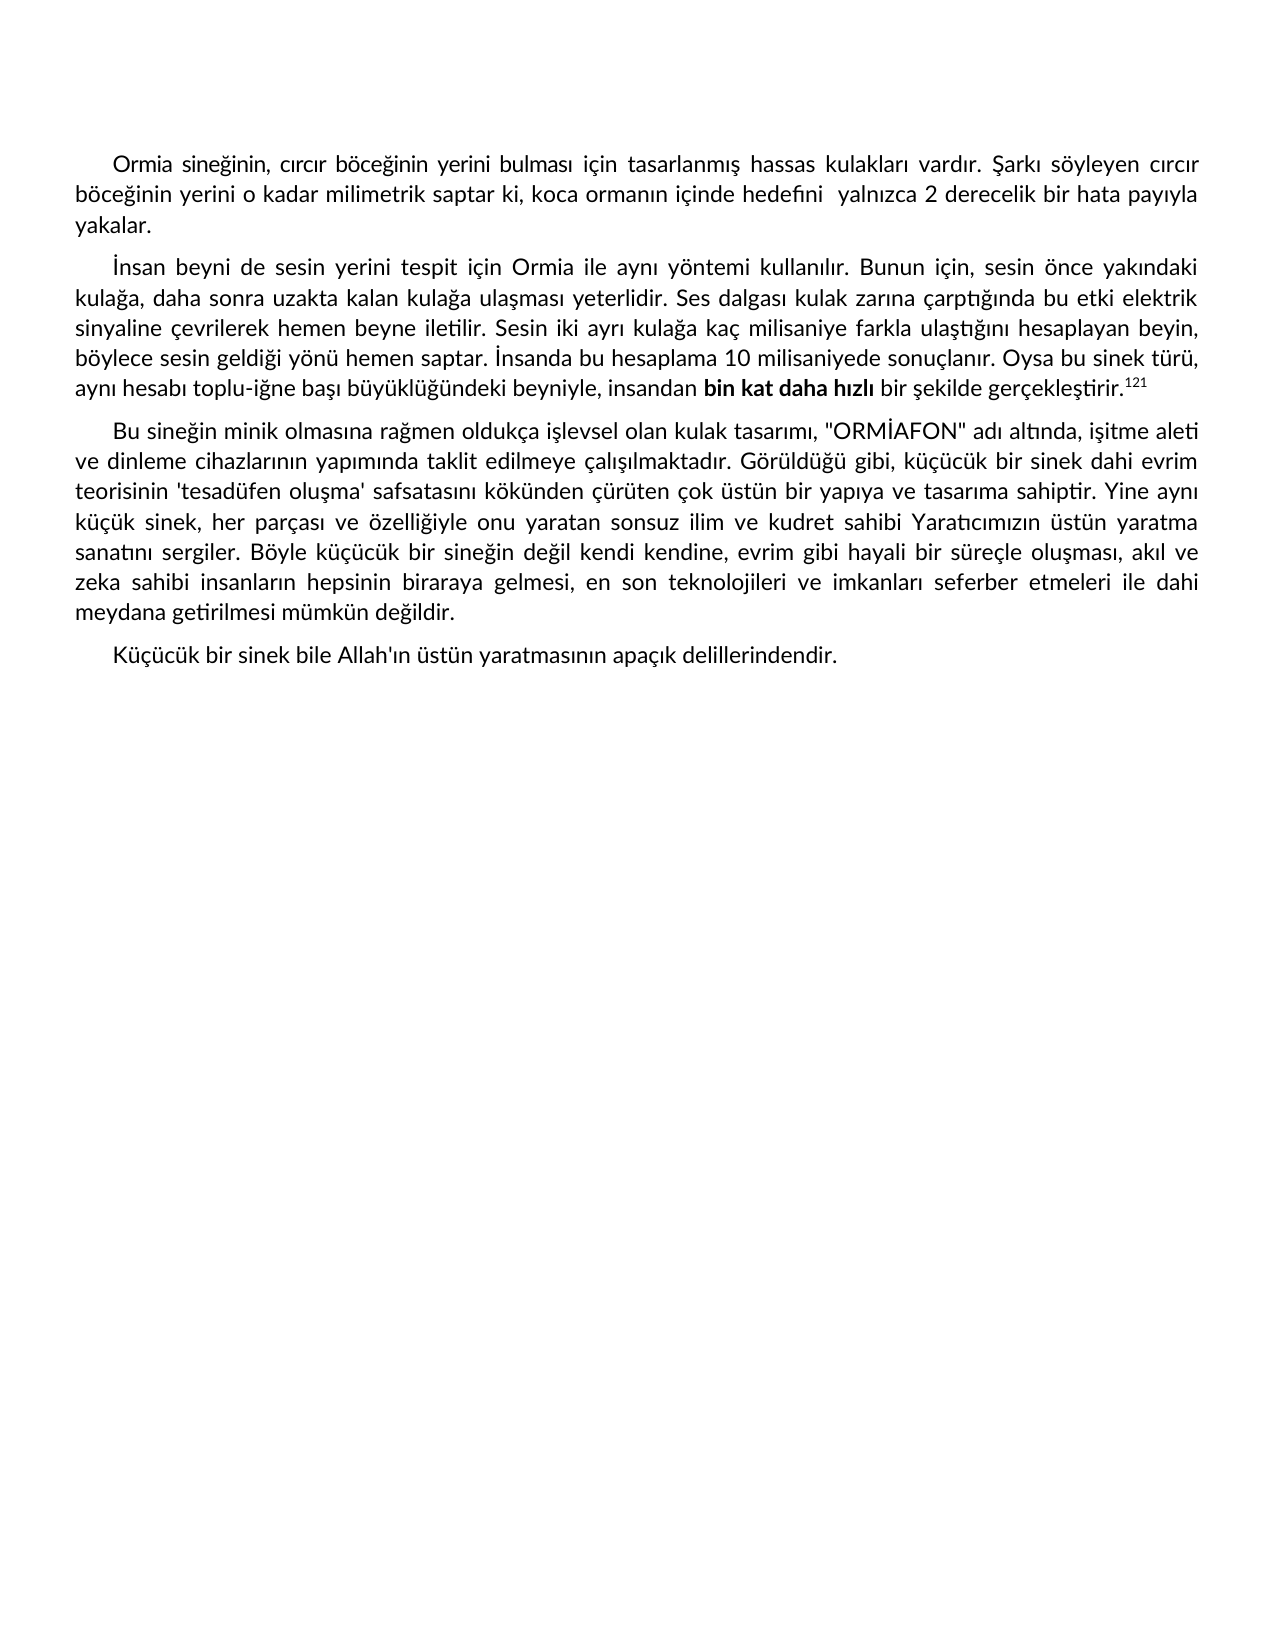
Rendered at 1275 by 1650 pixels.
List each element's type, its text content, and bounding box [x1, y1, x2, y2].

text İnsan beyni de sesin yerini tespit için Ormia ile aynı yöntemi kullanılır. Bunun için, sesin önce yakındaki kulağa, daha sonra uzakta kalan kulağa ulaşması yeterlidir. Ses dalgası kulak zarına çarptığında bu etki elektrik sinyaline çevrilerek hemen beyne iletilir. Sesin iki ayrı kulağa kaç milisaniye farkla ulaştığını hesaplayan beyin, böylece sesin geldiği yönü hemen saptar. İnsanda bu hesaplama 10 milisaniyede sonuçlanır. Oysa bu sinek türü, aynı hesabı toplu-iğne başı büyüklüğündeki beyniyle, insandan bin kat daha hızlı bir şekilde gerçekleştirir.121 [75, 253, 1200, 401]
text Ormia sineğinin, cırcır böceğinin yerini bulması için tasarlanmış hassas kulakları vardır. Şarkı söyleyen cırcır böceğinin yerini o kadar milimetrik saptar ki, koca ormanın içinde hedefini yalnızca 2 derecelik bir hata payıyla yakalar. [75, 150, 1200, 238]
text Küçücük bir sinek bile Allah'ın üstün yaratmasının apaçık delillerindendir. [75, 641, 1200, 668]
text Bu sineğin minik olmasına rağmen oldukça işlevsel olan kulak tasarımı, "ORMİAFON" adı altında, işitme aleti ve dinleme cihazlarının yapımında taklit edilmeye çalışılmaktadır. Görüldüğü gibi, küçücük bir sinek dahi evrim teorisinin 'tesadüfen oluşma' safsatasını kökünden çürüten çok üstün bir yapıya ve tasarıma sahiptir. Yine aynı küçük sinek, her parçası ve özelliğiyle onu yaratan sonsuz ilim ve kudret sahibi Yaratıcımızın üstün yaratma sanatını sergiler. Böyle küçücük bir sineğin değil kendi kendine, evrim gibi hayali bir süreçle oluşması, akıl ve zeka sahibi insanların hepsinin biraraya gelmesi, en son teknolojileri ve imkanları seferber etmeleri ile dahi meydana getirilmesi mümkün değildir. [75, 417, 1200, 625]
